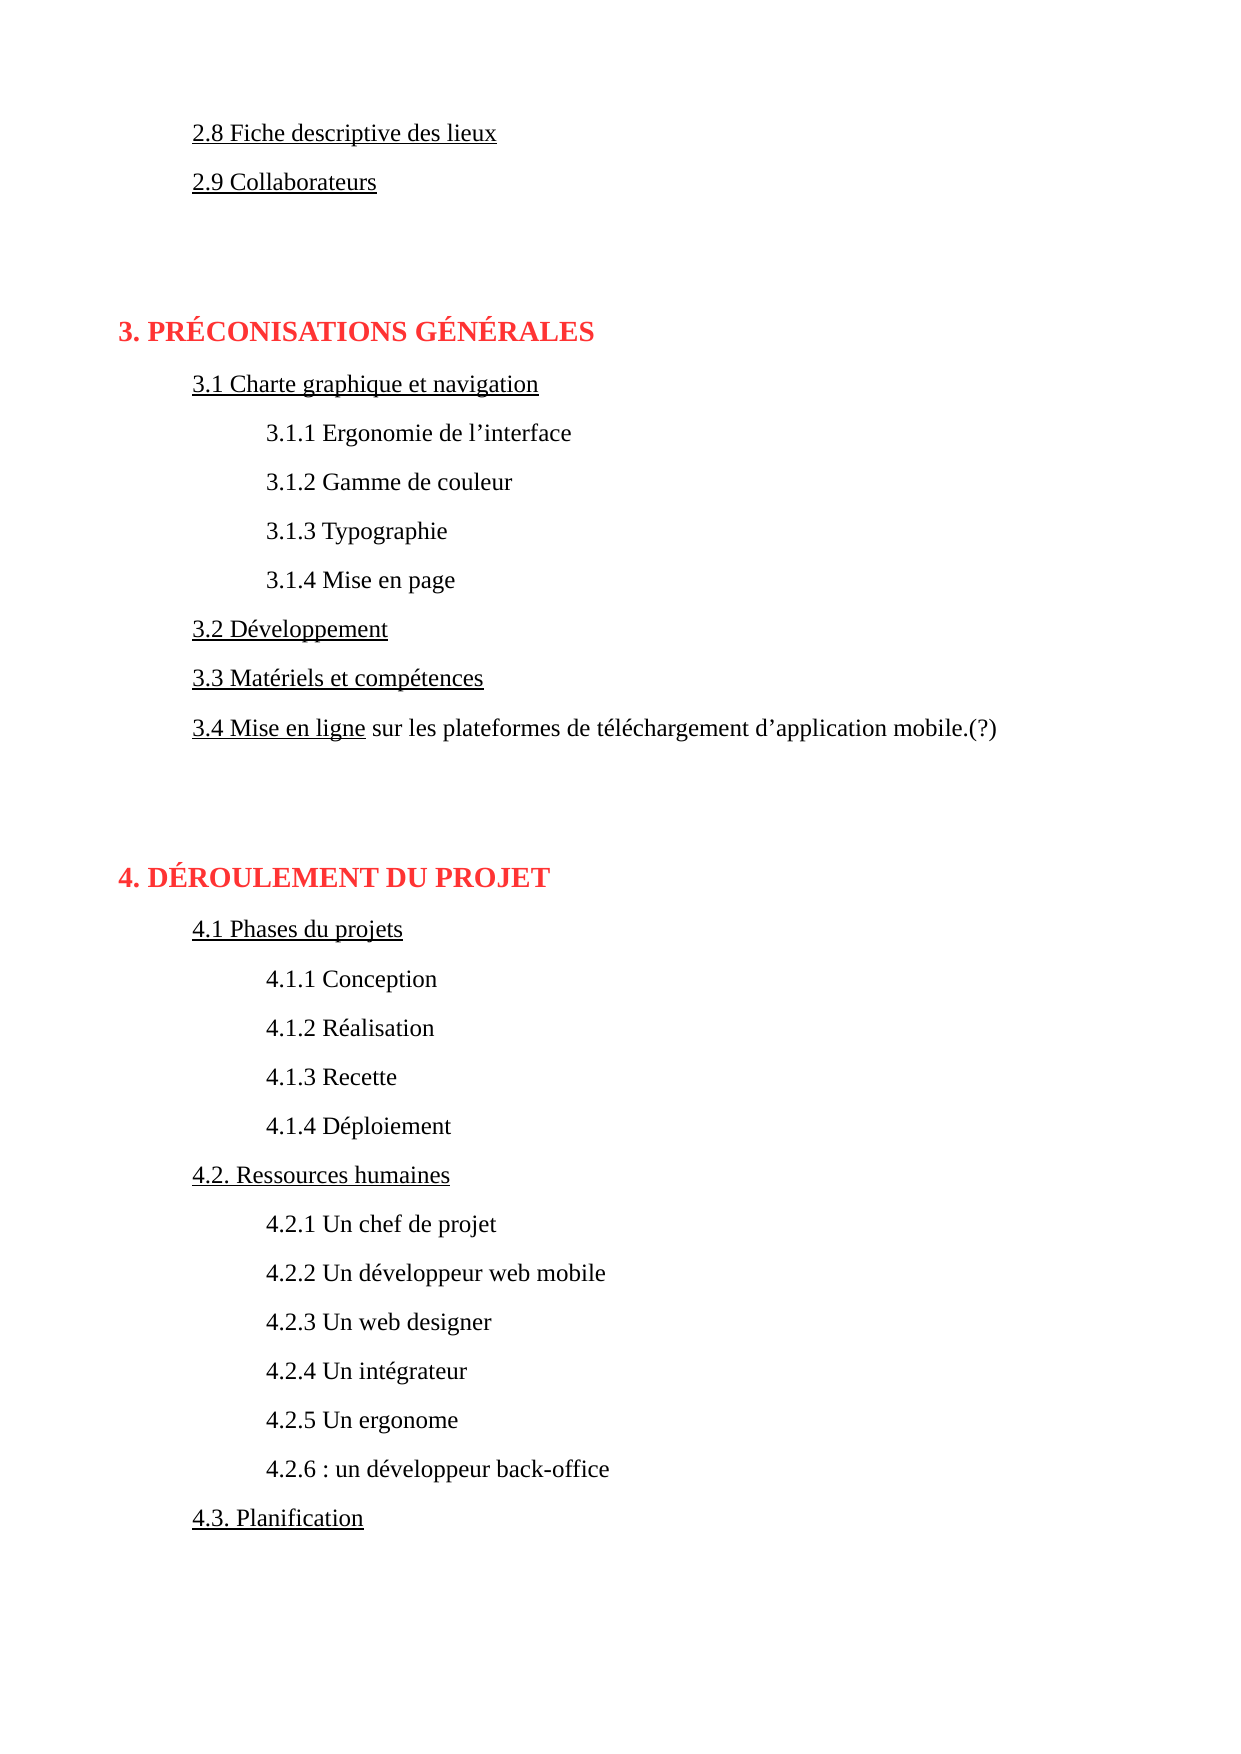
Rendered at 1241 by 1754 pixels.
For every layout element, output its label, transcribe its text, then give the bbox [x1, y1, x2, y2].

text 4.2.5 Un ergonome [118, 1405, 1122, 1434]
text 2.8 Fiche descriptive des lieux [118, 118, 1122, 147]
text 3.1 Charte graphique et navigation [118, 369, 1122, 398]
text 4.1.4 Déploiement [118, 1111, 1122, 1139]
text 3.4 Mise en ligne sur les plateformes de téléchargement d’application mobile.(?) [118, 713, 1122, 741]
text 4.2.4 Un intégrateur [118, 1356, 1122, 1385]
text 3.1.1 Ergonomie de l’interface [118, 418, 1122, 447]
text 3.3 Matériels et compétences [118, 663, 1122, 692]
text 4.2.1 Un chef de projet [118, 1209, 1122, 1238]
text 2.9 Collaborateurs [118, 167, 1122, 196]
text 4.1.1 Conception [118, 964, 1122, 992]
text 4.2.6 : un développeur back-office [118, 1454, 1122, 1483]
text 3. PRÉCONISATIONS GÉNÉRALES [118, 314, 1122, 348]
text 3.1.3 Typographie [118, 516, 1122, 545]
text 3.1.4 Mise en page [118, 565, 1122, 594]
text 4.1 Phases du projets [118, 914, 1122, 943]
text 4.2. Ressources humaines [118, 1160, 1122, 1189]
text 4. DÉROULEMENT DU PROJET [118, 860, 1122, 893]
text 4.1.2 Réalisation [118, 1013, 1122, 1041]
text 4.2.3 Un web designer [118, 1307, 1122, 1336]
text 3.2 Développement [118, 614, 1122, 643]
text 4.2.2 Un développeur web mobile [118, 1258, 1122, 1287]
text 3.1.2 Gamme de couleur [118, 467, 1122, 496]
text 4.1.3 Recette [118, 1062, 1122, 1091]
text 4.3. Planification [118, 1503, 1122, 1532]
